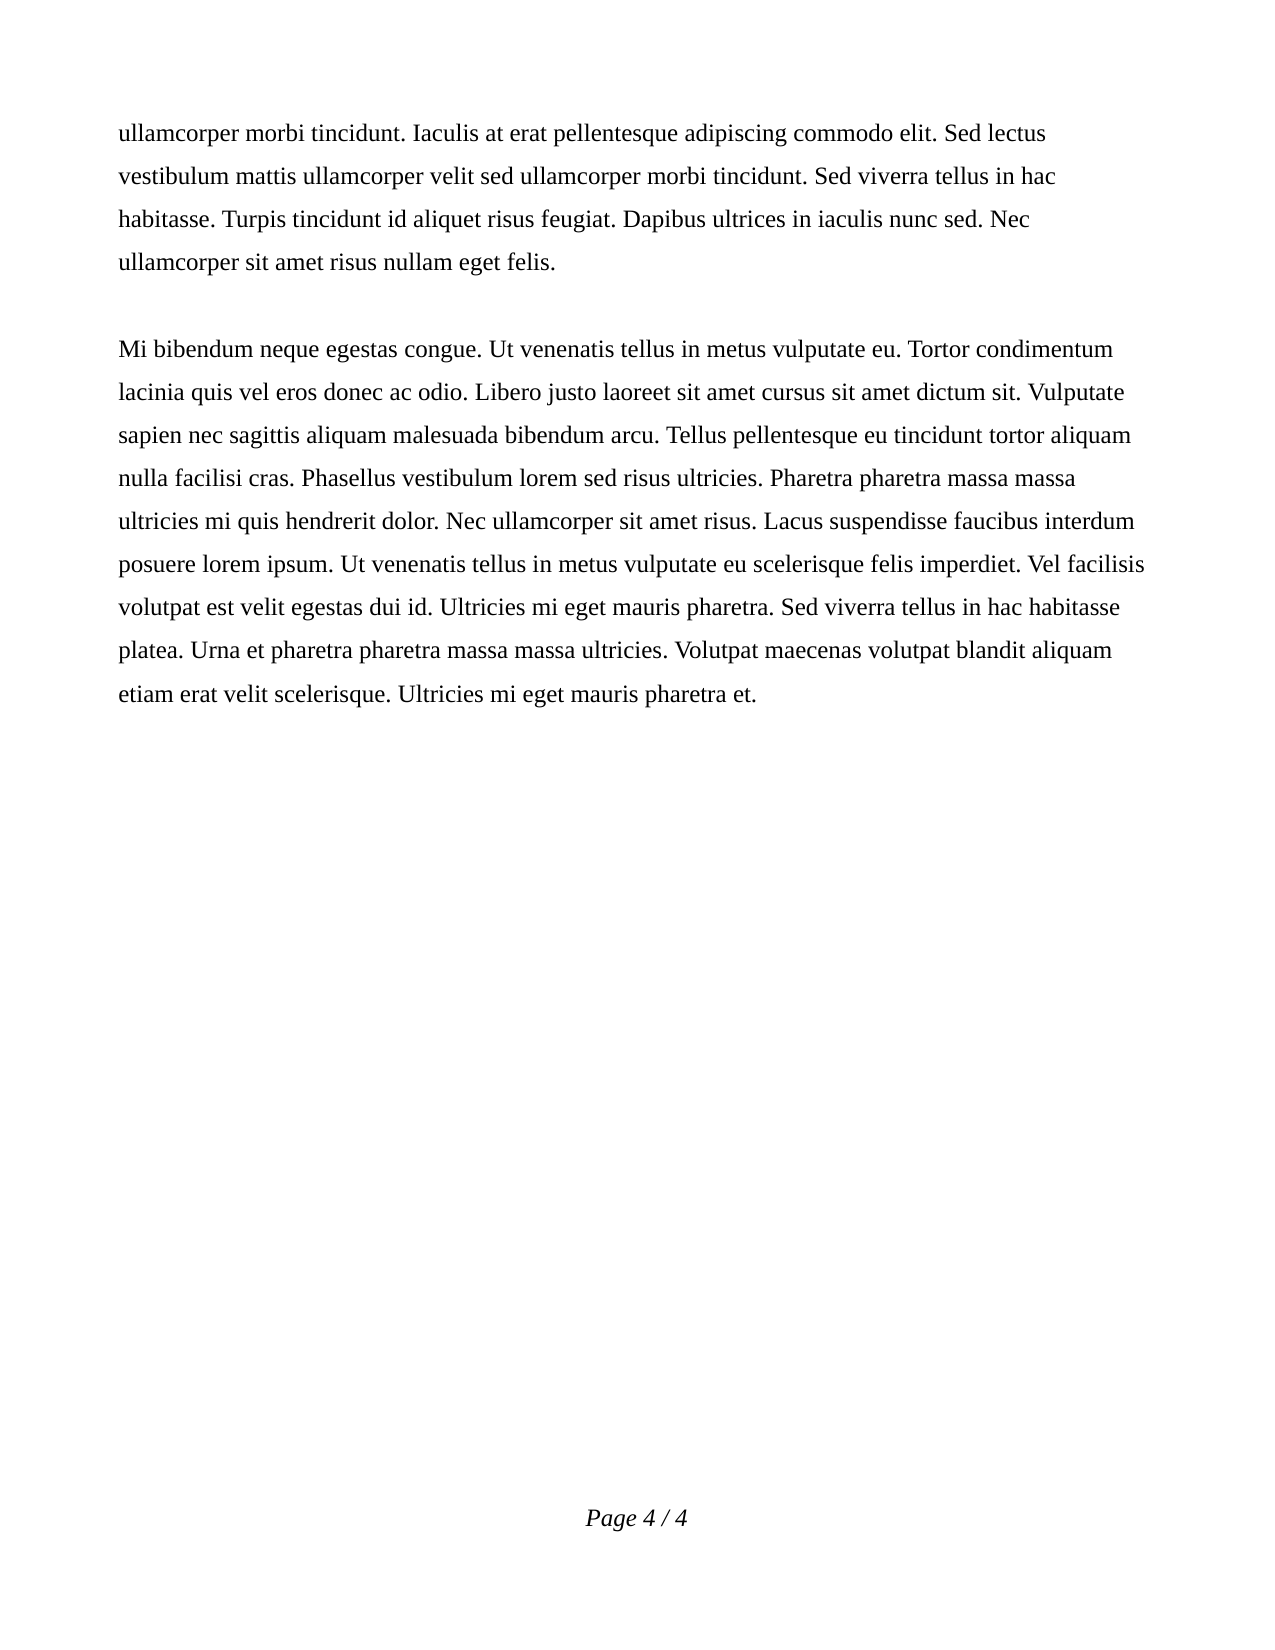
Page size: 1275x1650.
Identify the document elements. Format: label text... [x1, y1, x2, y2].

text Mi bibendum neque egestas congue. Ut venenatis tellus in metus vulputate eu. Tortor condimentum lacinia quis vel eros donec ac odio. Libero justo laoreet sit amet cursus sit amet dictum sit. Vulputate sapien nec sagittis aliquam malesuada bibendum arcu. Tellus pellentesque eu tincidunt tortor aliquam nulla facilisi cras. Phasellus vestibulum lorem sed risus ultricies. Pharetra pharetra massa massa ultricies mi quis hendrerit dolor. Nec ullamcorper sit amet risus. Lacus suspendisse faucibus interdum posuere lorem ipsum. Ut venenatis tellus in metus vulputate eu scelerisque felis imperdiet. Vel facilisis volutpat est velit egestas dui id. Ultricies mi eget mauris pharetra. Sed viverra tellus in hac habitasse platea. Urna et pharetra pharetra massa massa ultricies. Volutpat maecenas volutpat blandit aliquam etiam erat velit scelerisque. Ultricies mi eget mauris pharetra et. [118, 334, 1157, 707]
text ullamcorper morbi tincidunt. Iaculis at erat pellentesque adipiscing commodo elit. Sed lectus vestibulum mattis ullamcorper velit sed ullamcorper morbi tincidunt. Sed viverra tellus in hac habitasse. Turpis tincidunt id aliquet risus feugiat. Dapibus ultrices in iaculis nunc sed. Nec ullamcorper sit amet risus nullam eget felis. [118, 118, 1157, 276]
